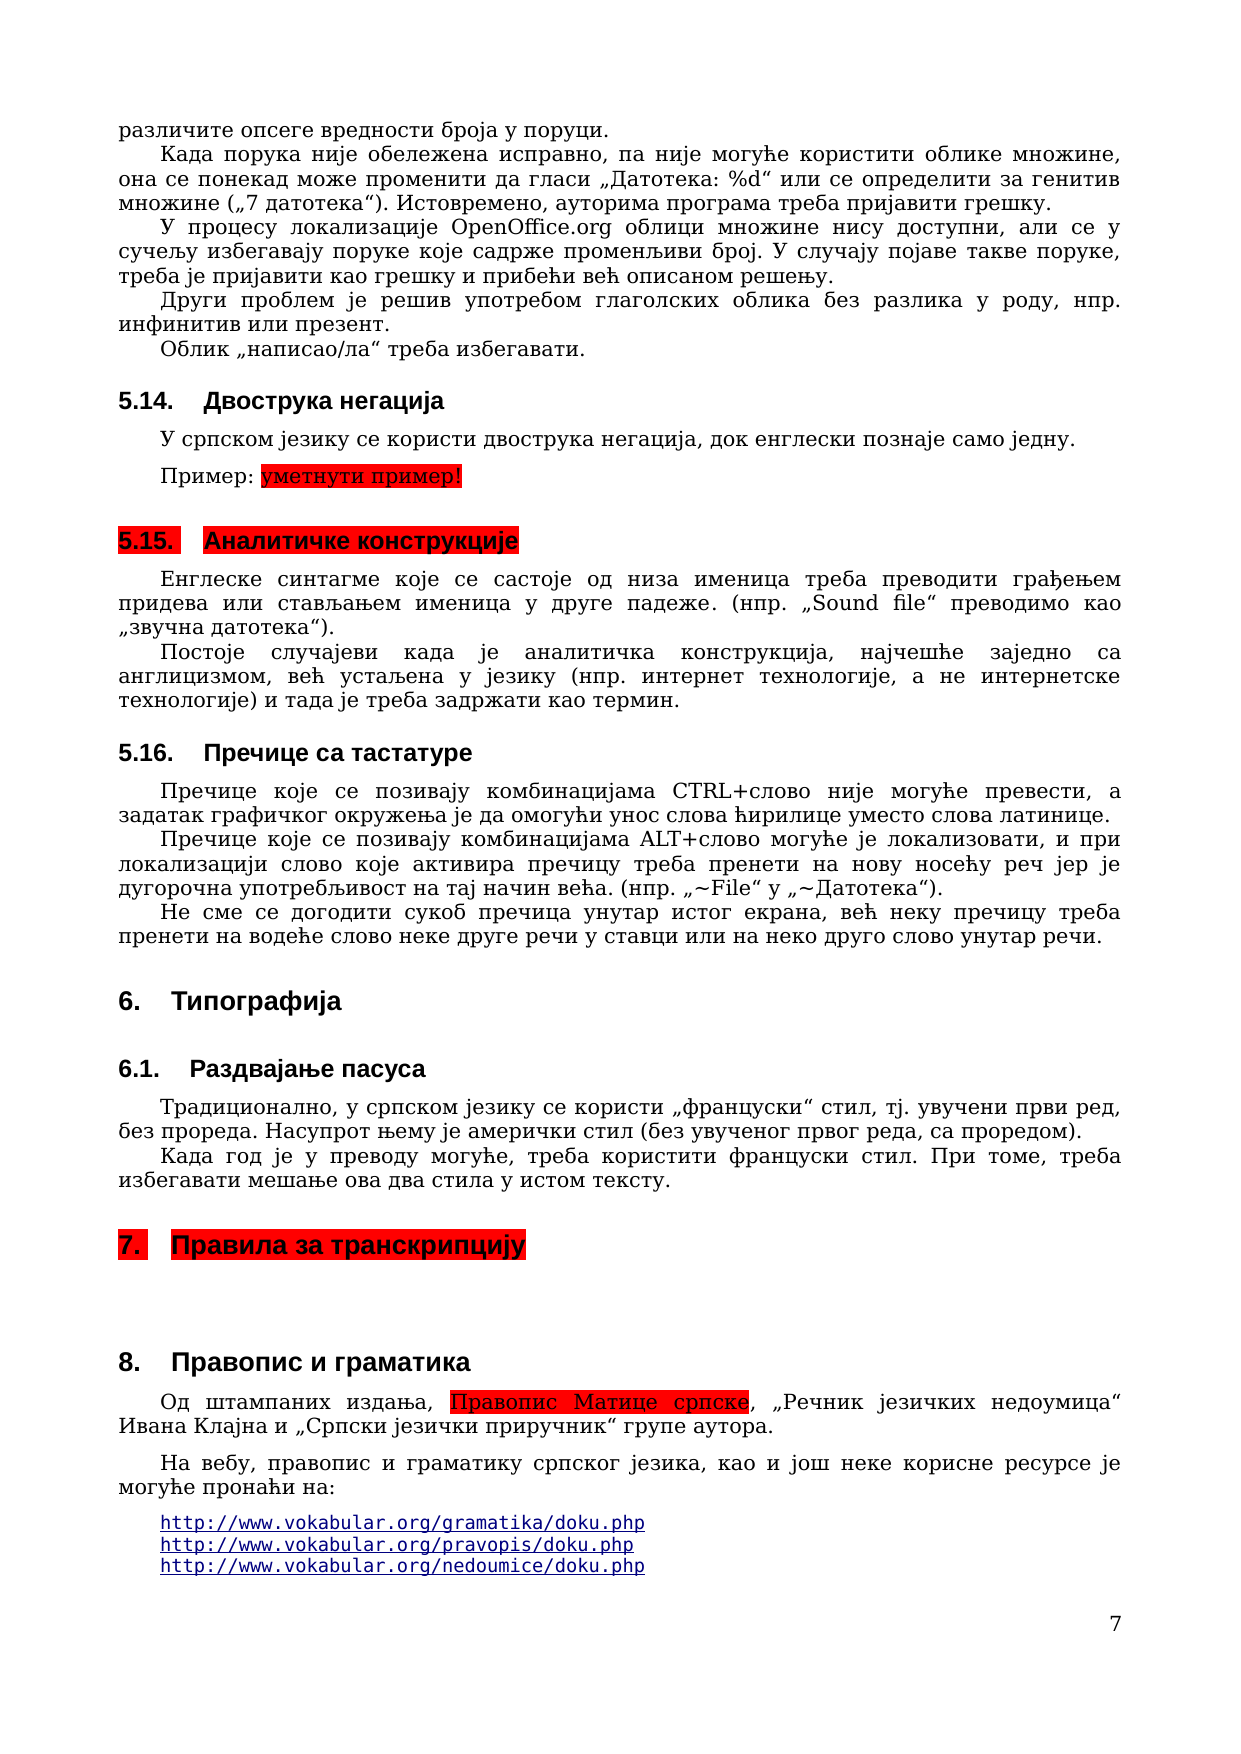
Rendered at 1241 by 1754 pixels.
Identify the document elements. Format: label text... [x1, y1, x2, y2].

text Енглеске синтагме које се састоје од низа именица треба преводити грађењем придева или стављањем именица у друге падеже. (нпр. „Sound file“ преводимо као „звучна датотека“). [118, 567, 1122, 640]
subtitle Двострука негација [118, 386, 1122, 414]
text Када год је у преводу могуће, треба користити француски стил. При томе, треба избегавати мешање ова два стила у истом тексту. [118, 1144, 1122, 1192]
text Када порука није обележена исправно, па није могуће користити облике множине, она се понекад може променити да гласи „Датотека: %d“ или се определити за генитив множине („7 датотека“). Истовремено, ауторима програма треба пријавити грешку. [118, 142, 1122, 215]
text Пречице које се позивају комбинацијама ALT+слово могуће је локализовати, и при локализацији слово које активира пречицу треба пренети на нову носећу реч јер је дугорочна употребљивост на тај начин већа. (нпр. „~File“ у „~Датотека“). [118, 827, 1122, 900]
text http://www.vokabular.org/pravopis/doku.php [118, 1534, 1122, 1556]
text На вебу, правопис и граматику српског језика, као и још неке корисне ресурсе је могуће пронаћи на: [118, 1451, 1122, 1499]
text Не сме се догодити сукоб пречица унутар истог екрана, већ неку пречицу треба пренети на водеће слово неке друге речи у ставци или на неко друго слово унутар речи. [118, 900, 1122, 949]
text различите опсеге вредности броја у поруци. [118, 118, 1122, 142]
text У процесу локализације OpenOffice.org облици множине нису доступни, али се у сучељу избегавају поруке које садрже променљиви број. У случају појаве такве поруке, треба је пријавити као грешку и прибећи већ описаном решењу. [118, 215, 1122, 288]
subtitle Типографија [118, 985, 1122, 1017]
text Пример: уметнути пример! [118, 464, 1122, 488]
text Постоје случајеви када је аналитичка конструкција, најчешће заједно са англицизмом, већ устаљена у језику (нпр. интернет технологије, а не интернетске технологије) и тада је треба задржати као термин. [118, 640, 1122, 712]
text Пречице које се позивају комбинацијама CTRL+слово није могуће превести, а задатак графичког окружења је да омогући унос слова ћирилице уместо слова латинице. [118, 779, 1122, 827]
text Облик „написао/ла“ треба избегавати. [118, 337, 1122, 361]
subtitle Правила за транскрипцију [118, 1229, 1122, 1260]
text Од штампаних издања, Правопис Матице српске, „Речник језичких недоумица“ Ивана Клајна и „Српски језички приручник“ групе аутора. [118, 1390, 1122, 1438]
subtitle Правопис и граматика [118, 1346, 1122, 1377]
text Други проблем је решив употребом глаголских облика без разлика у роду, нпр. инфинитив или презент. [118, 288, 1122, 337]
text http://www.vokabular.org/nedoumice/doku.php [118, 1556, 1122, 1577]
text http://www.vokabular.org/gramatika/doku.php [118, 1512, 1122, 1534]
subtitle Раздвајање пасуса [118, 1054, 1122, 1083]
subtitle Пречице са тастатуре [118, 737, 1122, 766]
text У српском језику се користи двострука негација, док енглески познаје само једну. [118, 427, 1122, 451]
subtitle Аналитичке конструкције [118, 526, 1122, 554]
text Традиционално, у српском језику се користи „француски“ стил, тј. увучени први ред, без прореда. Насупрот њему је амерички стил (без увученог првог реда, са проредом). [118, 1095, 1122, 1144]
